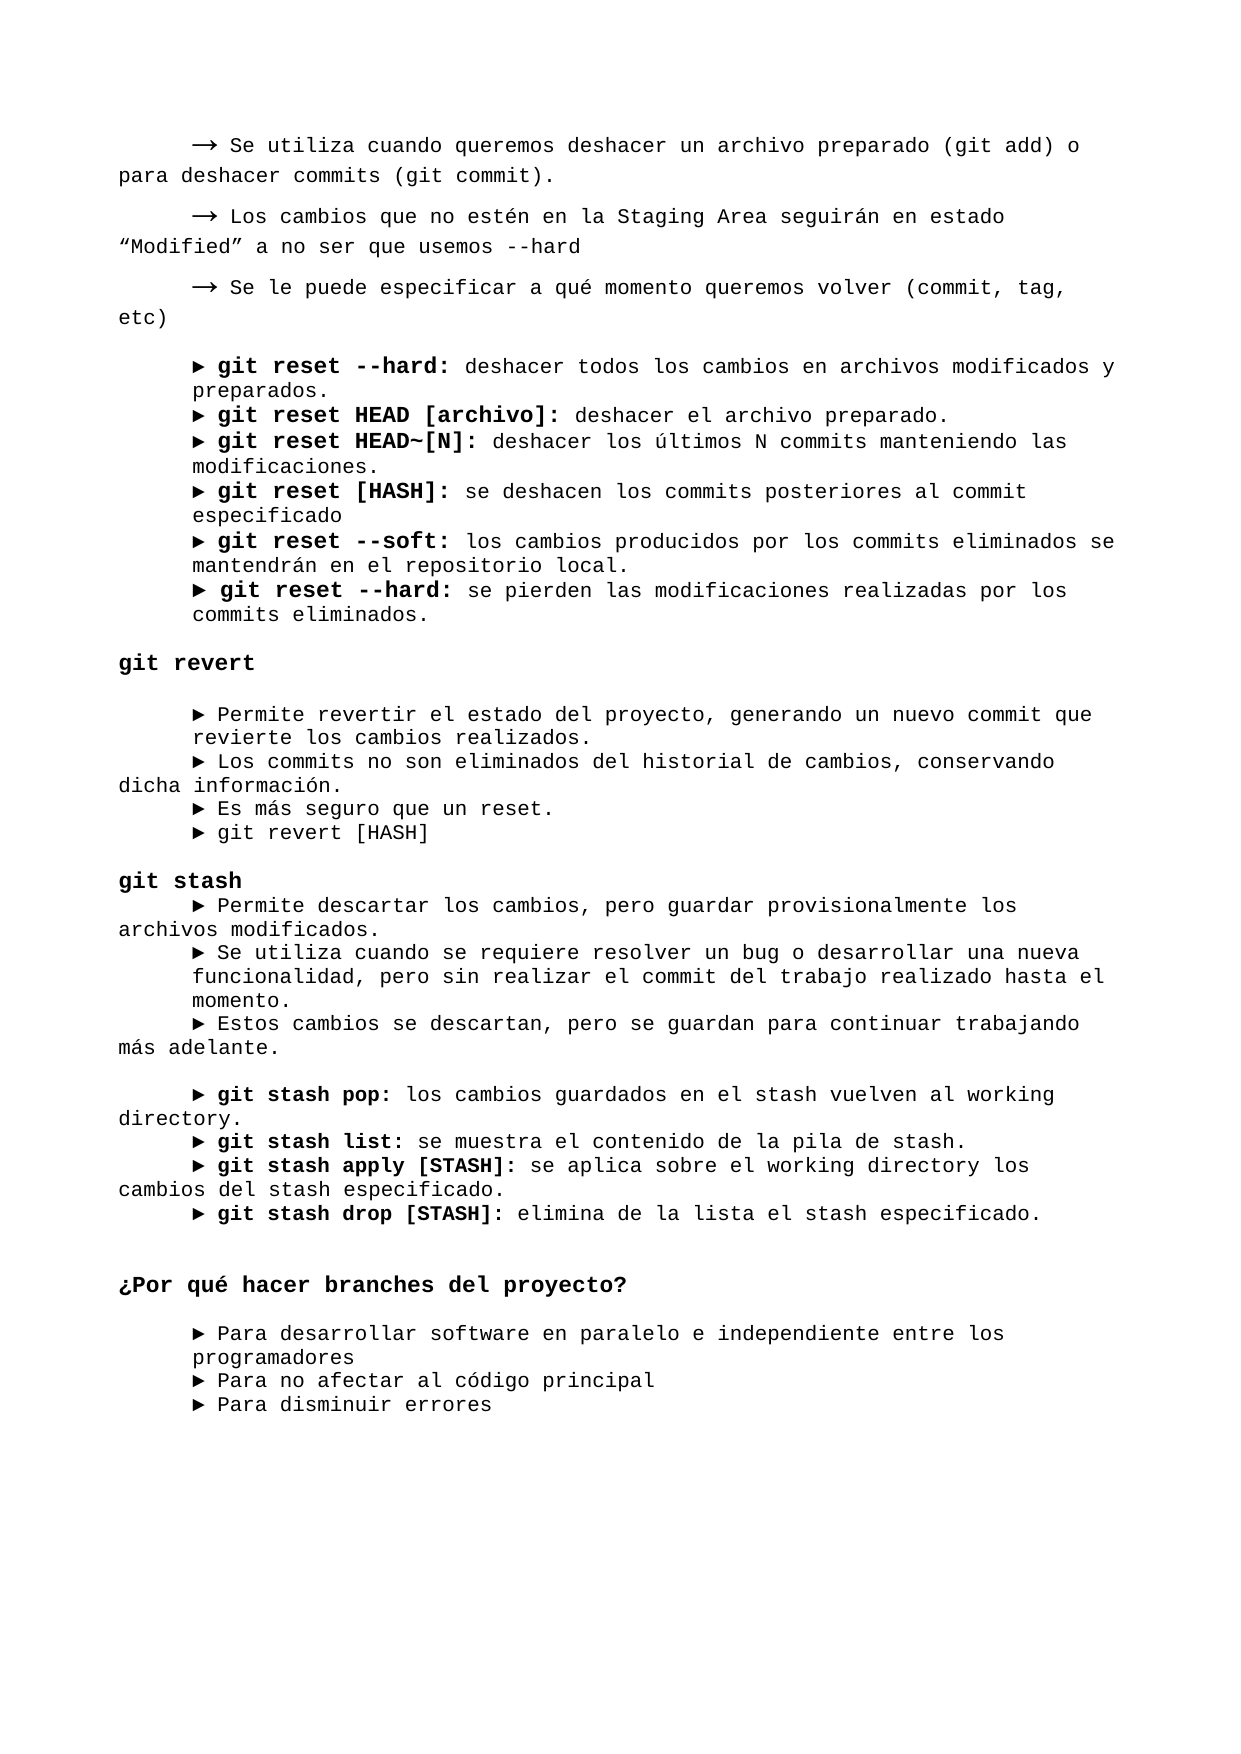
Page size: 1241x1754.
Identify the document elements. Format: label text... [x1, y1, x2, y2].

text ► Los commits no son eliminados del historial de cambios, conservando dicha información. [118, 751, 1122, 798]
text ► git stash apply [STASH]: se aplica sobre el working directory los cambios del stash especificado. [118, 1155, 1122, 1202]
text ► git reset [HASH]: se deshacen los commits posteriores al commit especificado [192, 479, 1122, 529]
text ► git reset --hard: se pierden las modificaciones realizadas por los commits eliminados. [192, 578, 1122, 628]
text ► Para no afectar al código principal [192, 1370, 1122, 1394]
text ► git reset HEAD [archivo]: deshacer el archivo preparado. [192, 404, 1122, 430]
text → Los cambios que no estén en la Staging Area seguirán en estado “Modified” a no ser que usemos --hard [118, 189, 1122, 260]
text ► git stash list: se muestra el contenido de la pila de stash. [118, 1132, 1122, 1155]
text → Se le puede especificar a qué momento queremos volver (commit, tag, etc) [118, 260, 1122, 331]
text ► Para desarrollar software en paralelo e independiente entre los programadores [192, 1323, 1122, 1370]
text ► git stash drop [STASH]: elimina de la lista el stash especificado. [118, 1202, 1122, 1226]
text ► Permite revertir el estado del proyecto, generando un nuevo commit que revierte los cambios realizados. [192, 704, 1122, 751]
text ► Estos cambios se descartan, pero se guardan para continuar trabajando más adelante. [118, 1013, 1122, 1061]
text ► Es más seguro que un reset. [118, 798, 1122, 822]
text ¿Por qué hacer branches del proyecto? [118, 1273, 1122, 1299]
text ► Permite descartar los cambios, pero guardar provisionalmente los archivos modificados. [118, 895, 1122, 942]
text ► git stash pop: los cambios guardados en el stash vuelven al working directory. [118, 1084, 1122, 1132]
text git revert [118, 652, 1122, 678]
text ► git reset --soft: los cambios producidos por los commits eliminados se mantendrán en el repositorio local. [192, 529, 1122, 578]
text ► git reset --hard: deshacer todos los cambios en archivos modificados y preparados. [192, 354, 1122, 404]
text git stash [118, 869, 1122, 895]
text ► Para disminuir errores [118, 1394, 1122, 1418]
text ► git revert [HASH] [118, 822, 1122, 846]
text ► git reset HEAD~[N]: deshacer los últimos N commits manteniendo las modificaciones. [192, 430, 1122, 479]
text ► Se utiliza cuando se requiere resolver un bug o desarrollar una nueva funcionalidad, pero sin realizar el commit del trabajo realizado hasta el momento. [192, 942, 1122, 1013]
text → Se utiliza cuando queremos deshacer un archivo preparado (git add) o para deshacer commits (git commit). [118, 118, 1122, 189]
